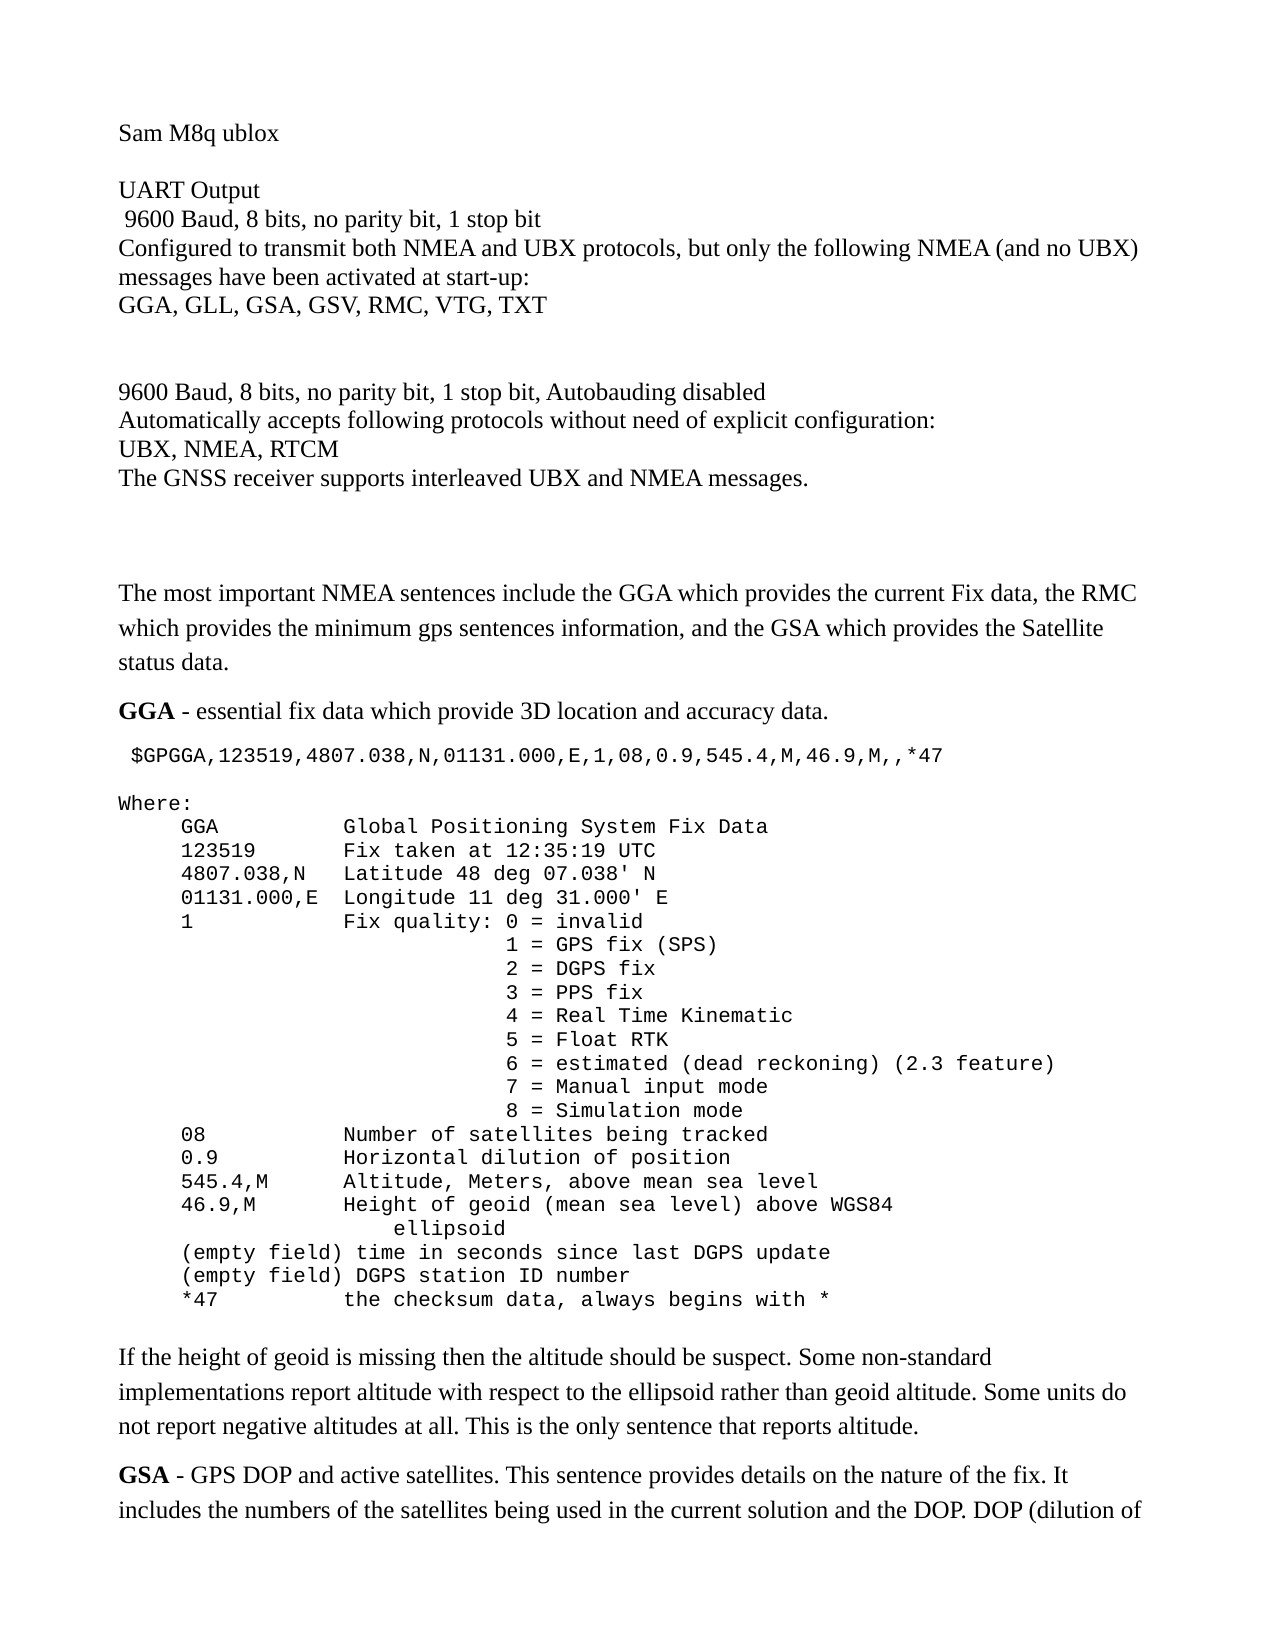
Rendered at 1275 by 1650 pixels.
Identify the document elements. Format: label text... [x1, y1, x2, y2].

text 4807.038,N Latitude 48 deg 07.038' N [118, 863, 1157, 887]
text UART Output [118, 176, 1157, 204]
text GGA - essential fix data which provide 3D location and accuracy data. [118, 696, 1157, 725]
text Sam M8q ublox [118, 118, 1157, 147]
text Where: [118, 792, 1157, 816]
text 0.9 Horizontal dilution of position [118, 1147, 1157, 1171]
text $GPGGA,123519,4807.038,N,01131.000,E,1,08,0.9,545.4,M,46.9,M,,*47 [118, 745, 1157, 769]
text 5 = Float RTK [118, 1029, 1157, 1053]
text 123519 Fix taken at 12:35:19 UTC [118, 840, 1157, 863]
text 08 Number of satellites being tracked [118, 1123, 1157, 1147]
text 7 = Manual input mode [118, 1076, 1157, 1100]
text GSA - GPS DOP and active satellites. This sentence provides details on the nature of the fix. It includes the numbers of the satellites being used in the current solution and the DOP. DOP (dilution of [118, 1460, 1157, 1523]
text Configured to transmit both NMEA and UBX protocols, but only the following NMEA (and no UBX) [118, 233, 1157, 262]
text *47 the checksum data, always begins with * [118, 1289, 1157, 1313]
text 4 = Real Time Kinematic [118, 1005, 1157, 1029]
text GGA, GLL, GSA, GSV, RMC, VTG, TXT [118, 291, 1157, 319]
text 545.4,M Altitude, Meters, above mean sea level [118, 1171, 1157, 1194]
text 9600 Baud, 8 bits, no parity bit, 1 stop bit, Autobauding disabled [118, 377, 1157, 406]
text 01131.000,E Longitude 11 deg 31.000' E [118, 887, 1157, 911]
text The GNSS receiver supports interleaved UBX and NMEA messages. [118, 463, 1157, 492]
text 3 = PPS fix [118, 982, 1157, 1005]
text 1 Fix quality: 0 = invalid [118, 911, 1157, 934]
text 1 = GPS fix (SPS) [118, 934, 1157, 958]
text messages have been activated at start-up: [118, 262, 1157, 291]
text Automatically accepts following protocols without need of explicit configuration: [118, 406, 1157, 434]
text (empty field) time in seconds since last DGPS update [118, 1242, 1157, 1265]
text ellipsoid [118, 1218, 1157, 1242]
text 9600 Baud, 8 bits, no parity bit, 1 stop bit [118, 204, 1157, 233]
text The most important NMEA sentences include the GGA which provides the current Fix data, the RMC which provides the minimum gps sentences information, and the GSA which provides the Satellite status data. [118, 578, 1157, 676]
text (empty field) DGPS station ID number [118, 1265, 1157, 1289]
text 6 = estimated (dead reckoning) (2.3 feature) [118, 1053, 1157, 1076]
text 46.9,M Height of geoid (mean sea level) above WGS84 [118, 1194, 1157, 1218]
text If the height of geoid is missing then the altitude should be suspect. Some non-standard implementations report altitude with respect to the ellipsoid rather than geoid altitude. Some units do not report negative altitudes at all. This is the only sentence that reports altitude. [118, 1342, 1157, 1440]
text UBX, NMEA, RTCM [118, 434, 1157, 463]
text 2 = DGPS fix [118, 958, 1157, 982]
text 8 = Simulation mode [118, 1100, 1157, 1123]
text GGA Global Positioning System Fix Data [118, 816, 1157, 840]
